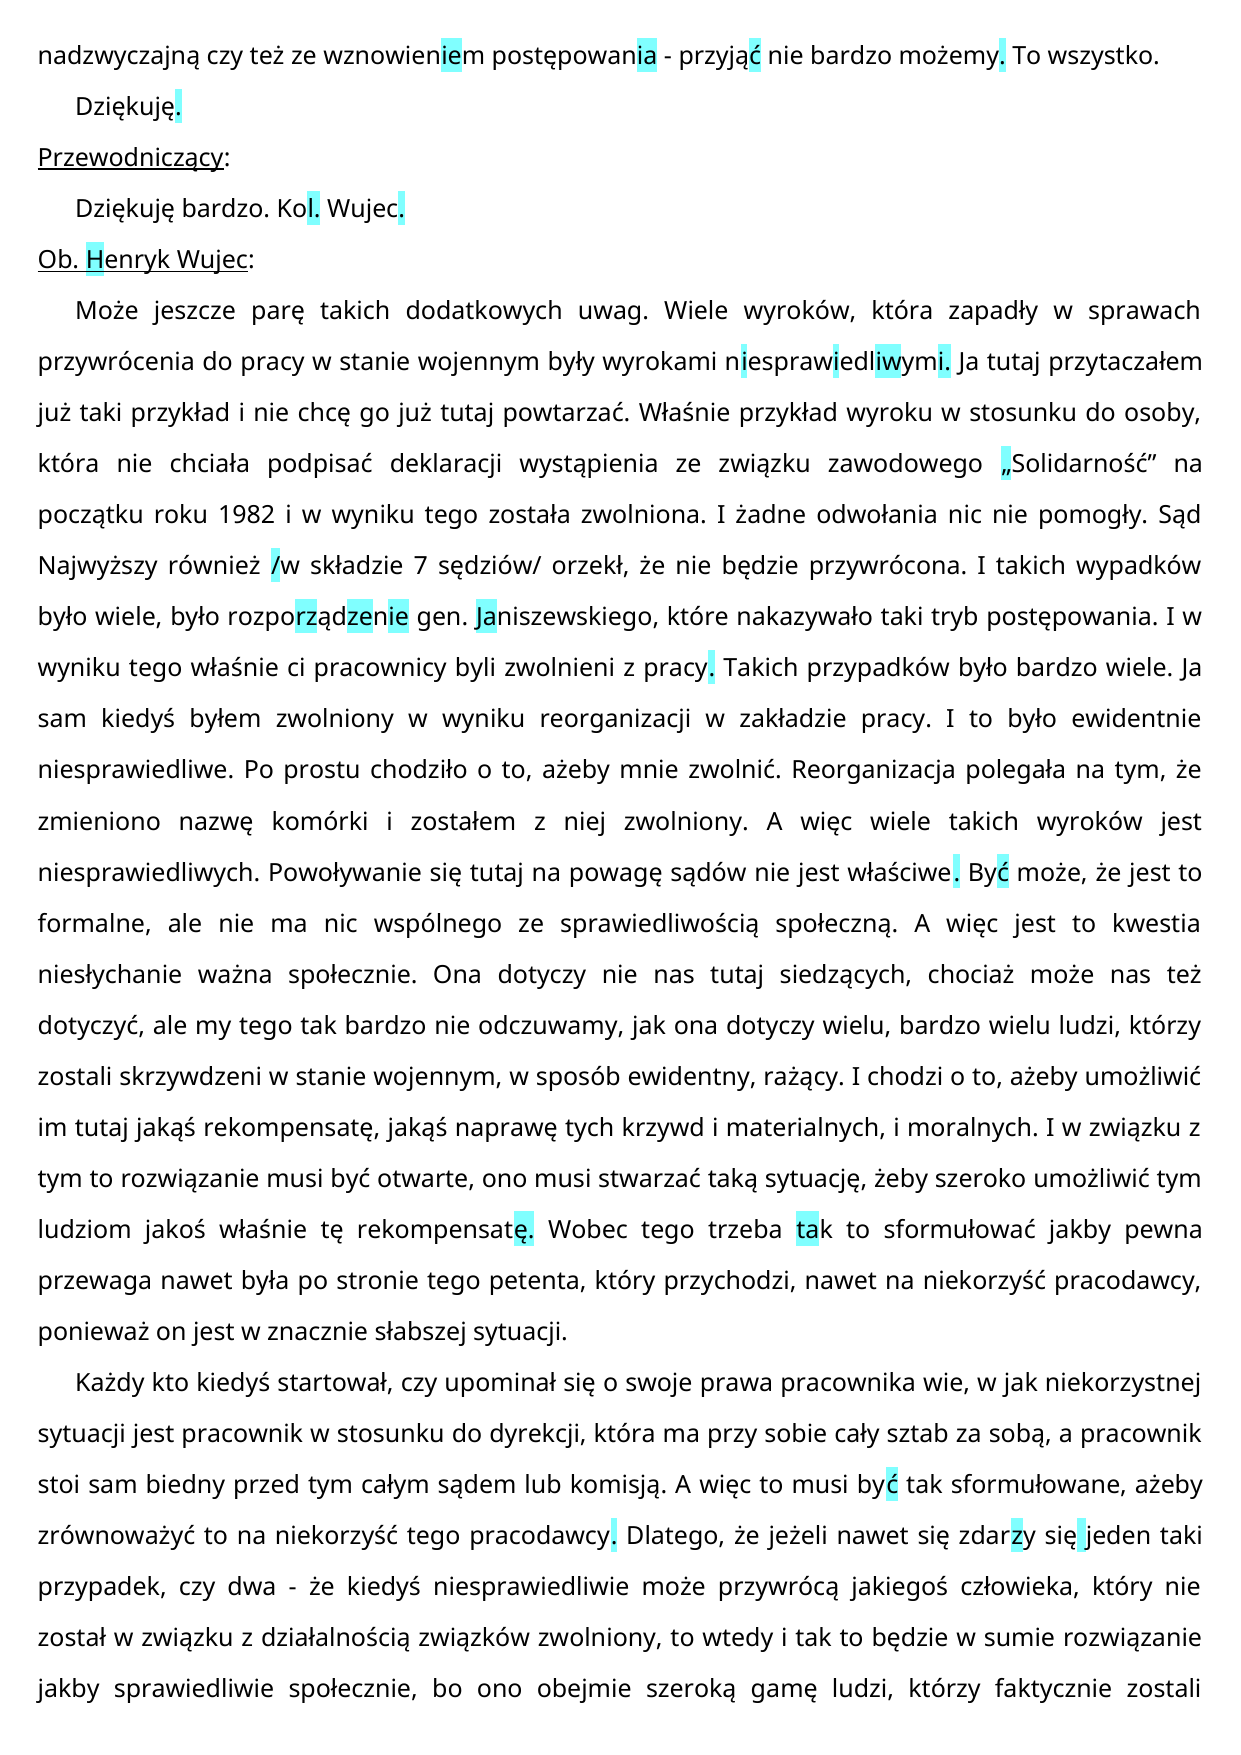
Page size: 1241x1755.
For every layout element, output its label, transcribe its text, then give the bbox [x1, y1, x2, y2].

text Może jeszcze parę takich dodatkowych uwag. Wiele wyroków, która zapadły w sprawach przywrócenia do pracy w stanie wojennym były wyrokami niesprawiedliwymi. Ja tutaj przytaczałem już taki przykład i nie chcę go już tutaj powtarzać. Właśnie przykład wyroku w stosunku do osoby, która nie chciała podpisać deklaracji wystąpienia ze związku zawodowego „Solidarność” na początku roku 1982 i w wyniku tego została zwolniona. I żadne odwołania nic nie pomogły. Sąd Najwyższy również /w składzie 7 sędziów/ orzekł, że nie będzie przywrócona. I takich wypadków było wiele, było rozporządzenie gen. Janiszewskiego, które nakazywało taki tryb postępowania. I w wyniku tego właśnie ci pracownicy byli zwolnieni z pracy. Takich przypadków było bardzo wiele. Ja sam kiedyś byłem zwolniony w wyniku reorganizacji w zakładzie pracy. I to było ewidentnie niesprawiedliwe. Po prostu chodziło o to, ażeby mnie zwolnić. Reorganizacja polegała na tym, że zmieniono nazwę komórki i zostałem z niej zwolniony. A więc wiele takich wyroków jest niesprawiedliwych. Powoływanie się tutaj na powagę sądów nie jest właściwe. Być może, że jest to formalne, ale nie ma nic wspólnego ze sprawiedliwością społeczną. A więc jest to kwestia niesłychanie ważna społecznie. Ona dotyczy nie nas tutaj siedzących, chociaż może nas też dotyczyć, ale my tego tak bardzo nie odczuwamy, jak ona dotyczy wielu, bardzo wielu ludzi, którzy zostali skrzywdzeni w stanie wojennym, w sposób ewidentny, rażący. I chodzi o to, ażeby umożliwić im tutaj jakąś rekompensatę, jakąś naprawę tych krzywd i materialnych, i moralnych. I w związku z tym to rozwiązanie musi być otwarte, ono musi stwarzać taką sytuację, żeby szeroko umożliwić tym ludziom jakoś właśnie tę rekompensatę. Wobec tego trzeba tak to sformułować jakby pewna przewaga nawet była po stronie tego petenta, który przychodzi, nawet na niekorzyść pracodawcy, ponieważ on jest w znacznie słabszej sytuacji. [37, 293, 1203, 1348]
text Dziękuję bardzo. Kol. Wujec. [37, 191, 1203, 225]
text Ob. Henryk Wujec: [37, 242, 1203, 276]
text Każdy kto kiedyś startował, czy upominał się o swoje prawa pracownika wie, w jak niekorzystnej sytuacji jest pracownik w stosunku do dyrekcji, która ma przy sobie cały sztab za sobą, a pracownik stoi sam biedny przed tym całym sądem lub komisją. A więc to musi być tak sformułowane, ażeby zrównoważyć to na niekorzyść tego pracodawcy. Dlatego, że jeżeli nawet się zdarzy się jeden taki przypadek, czy dwa - że kiedyś niesprawiedliwie może przywrócą jakiegoś człowieka, który nie został w związku z działalnością związków zwolniony, to wtedy i tak to będzie w sumie rozwiązanie jakby sprawiedliwie społecznie, bo ono obejmie szeroką gamę ludzi, którzy faktycznie zostali [37, 1364, 1203, 1705]
text Dziękuję. [37, 88, 1203, 123]
text Przewodniczący: [37, 139, 1203, 174]
text nadzwyczajną czy też ze wznowieniem postępowania - przyjąć nie bardzo możemy. To wszystko. [37, 37, 1203, 72]
